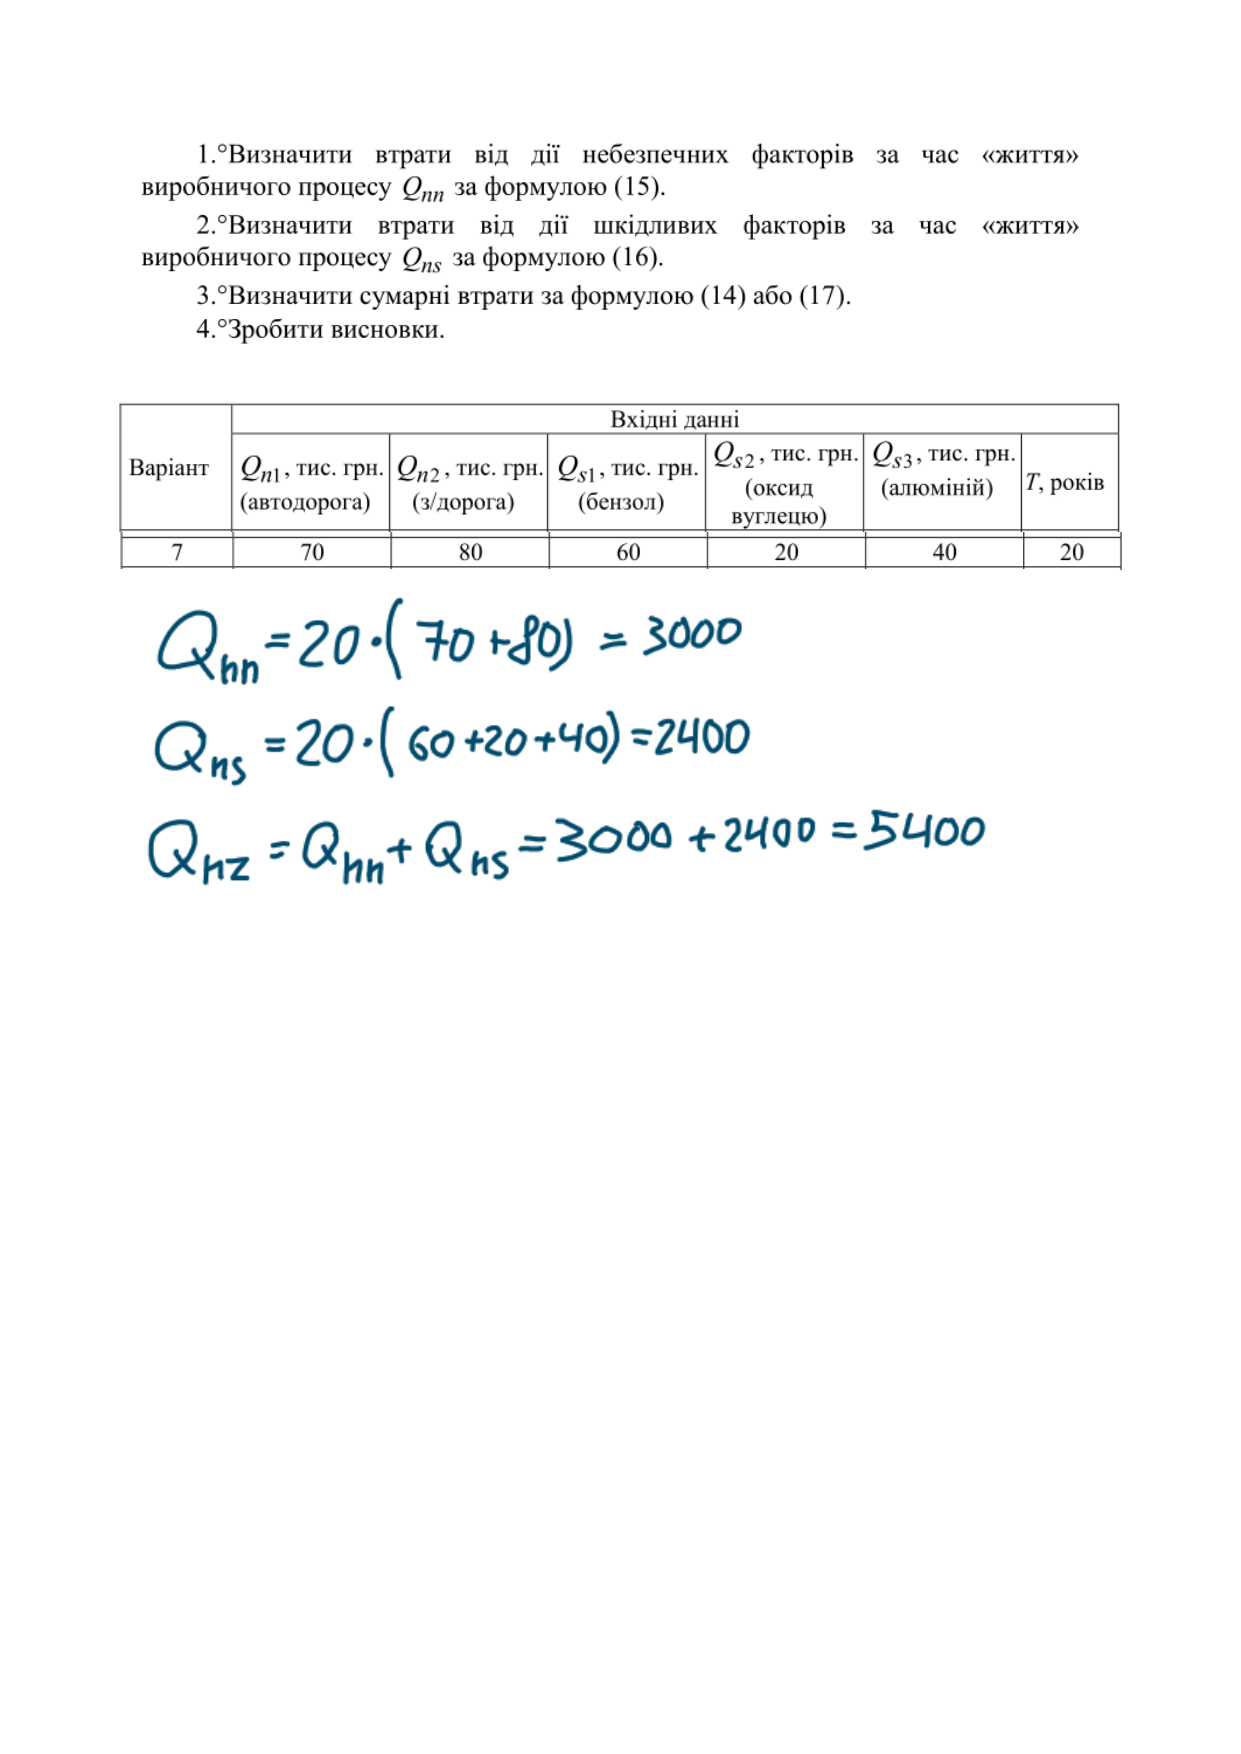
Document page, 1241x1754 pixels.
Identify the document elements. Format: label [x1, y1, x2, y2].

picture [118, 118, 1123, 366]
picture [118, 398, 1123, 973]
